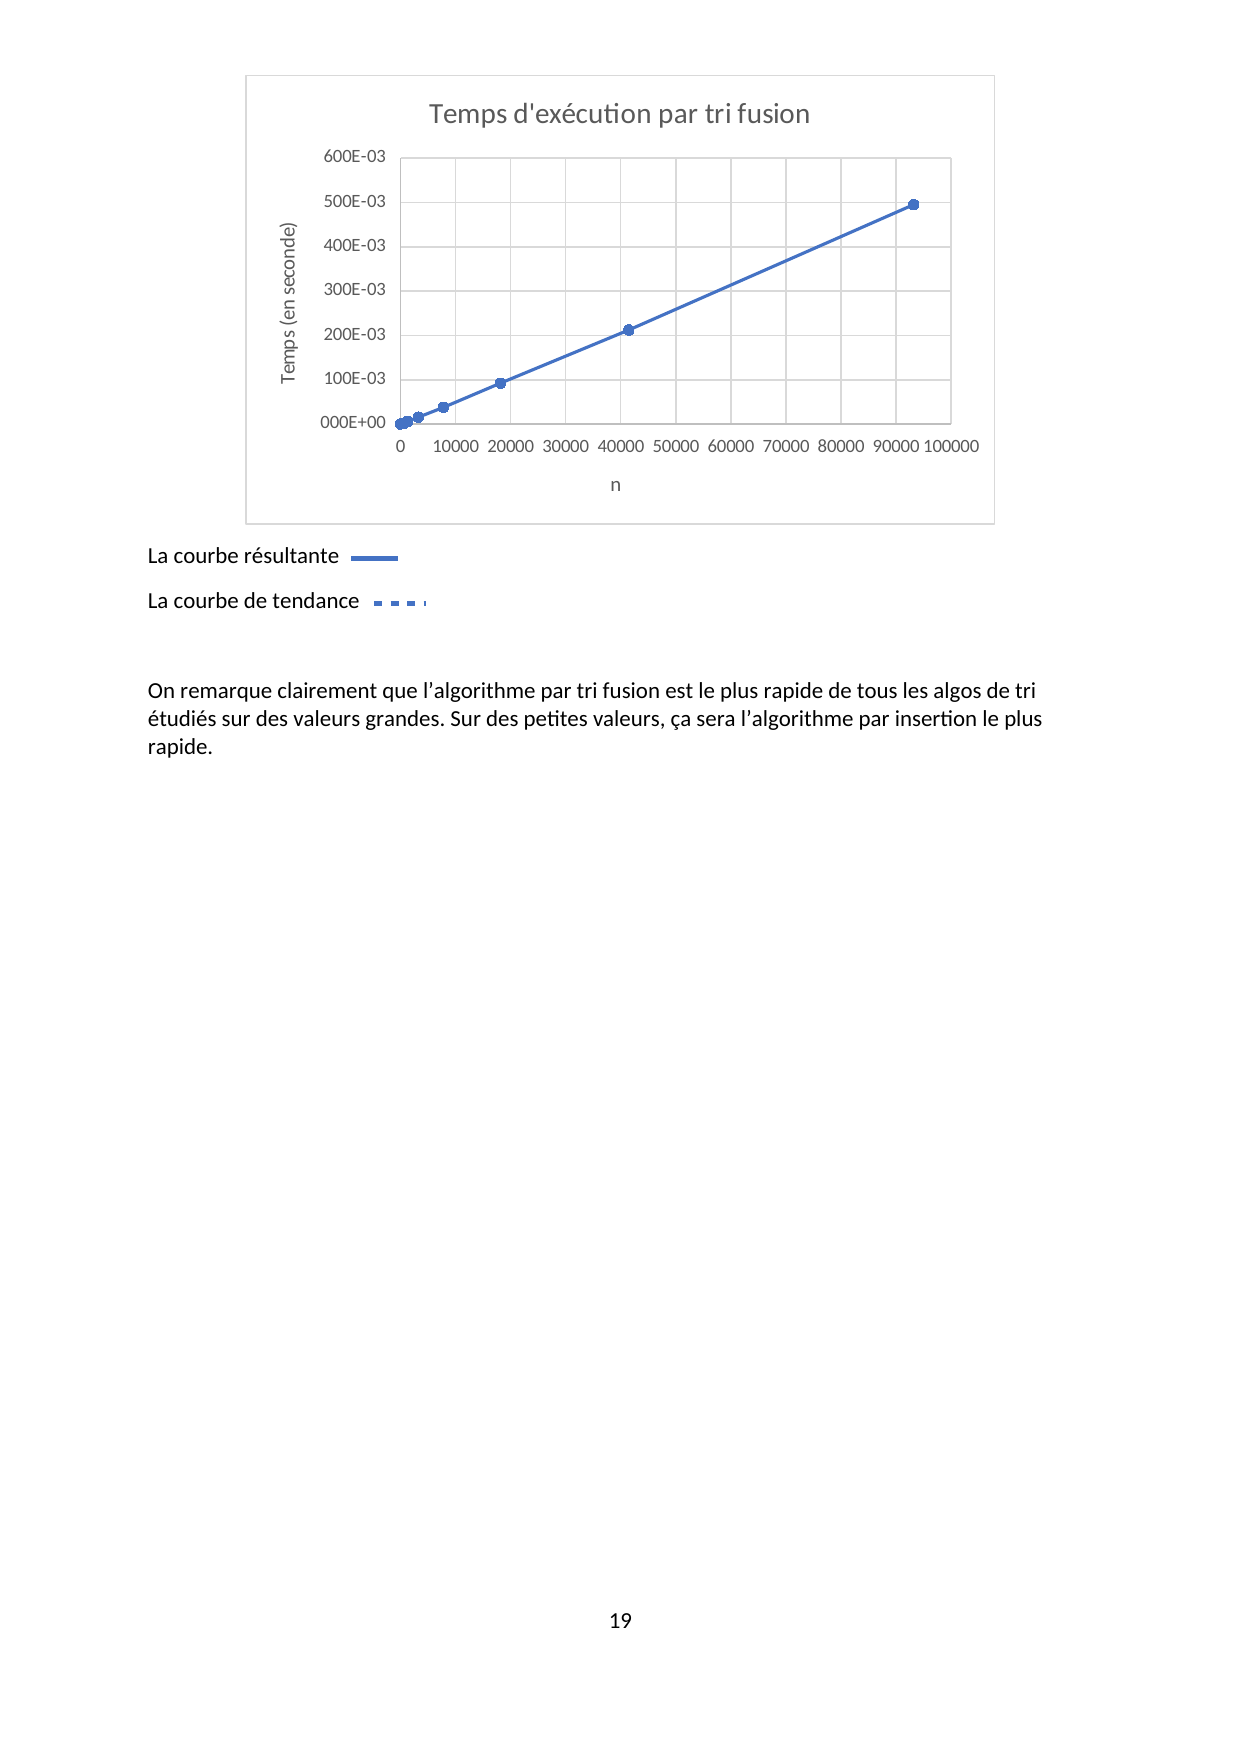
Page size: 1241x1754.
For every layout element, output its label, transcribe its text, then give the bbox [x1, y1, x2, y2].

text On remarque clairement que l’algorithme par tri fusion est le plus rapide de tous les algos de tri étudiés sur des valeurs grandes. Sur des petites valeurs, ça sera l’algorithme par insertion le plus rapide. [148, 676, 1093, 760]
text La courbe résultante [148, 542, 1093, 570]
text La courbe de tendance [148, 586, 1093, 614]
